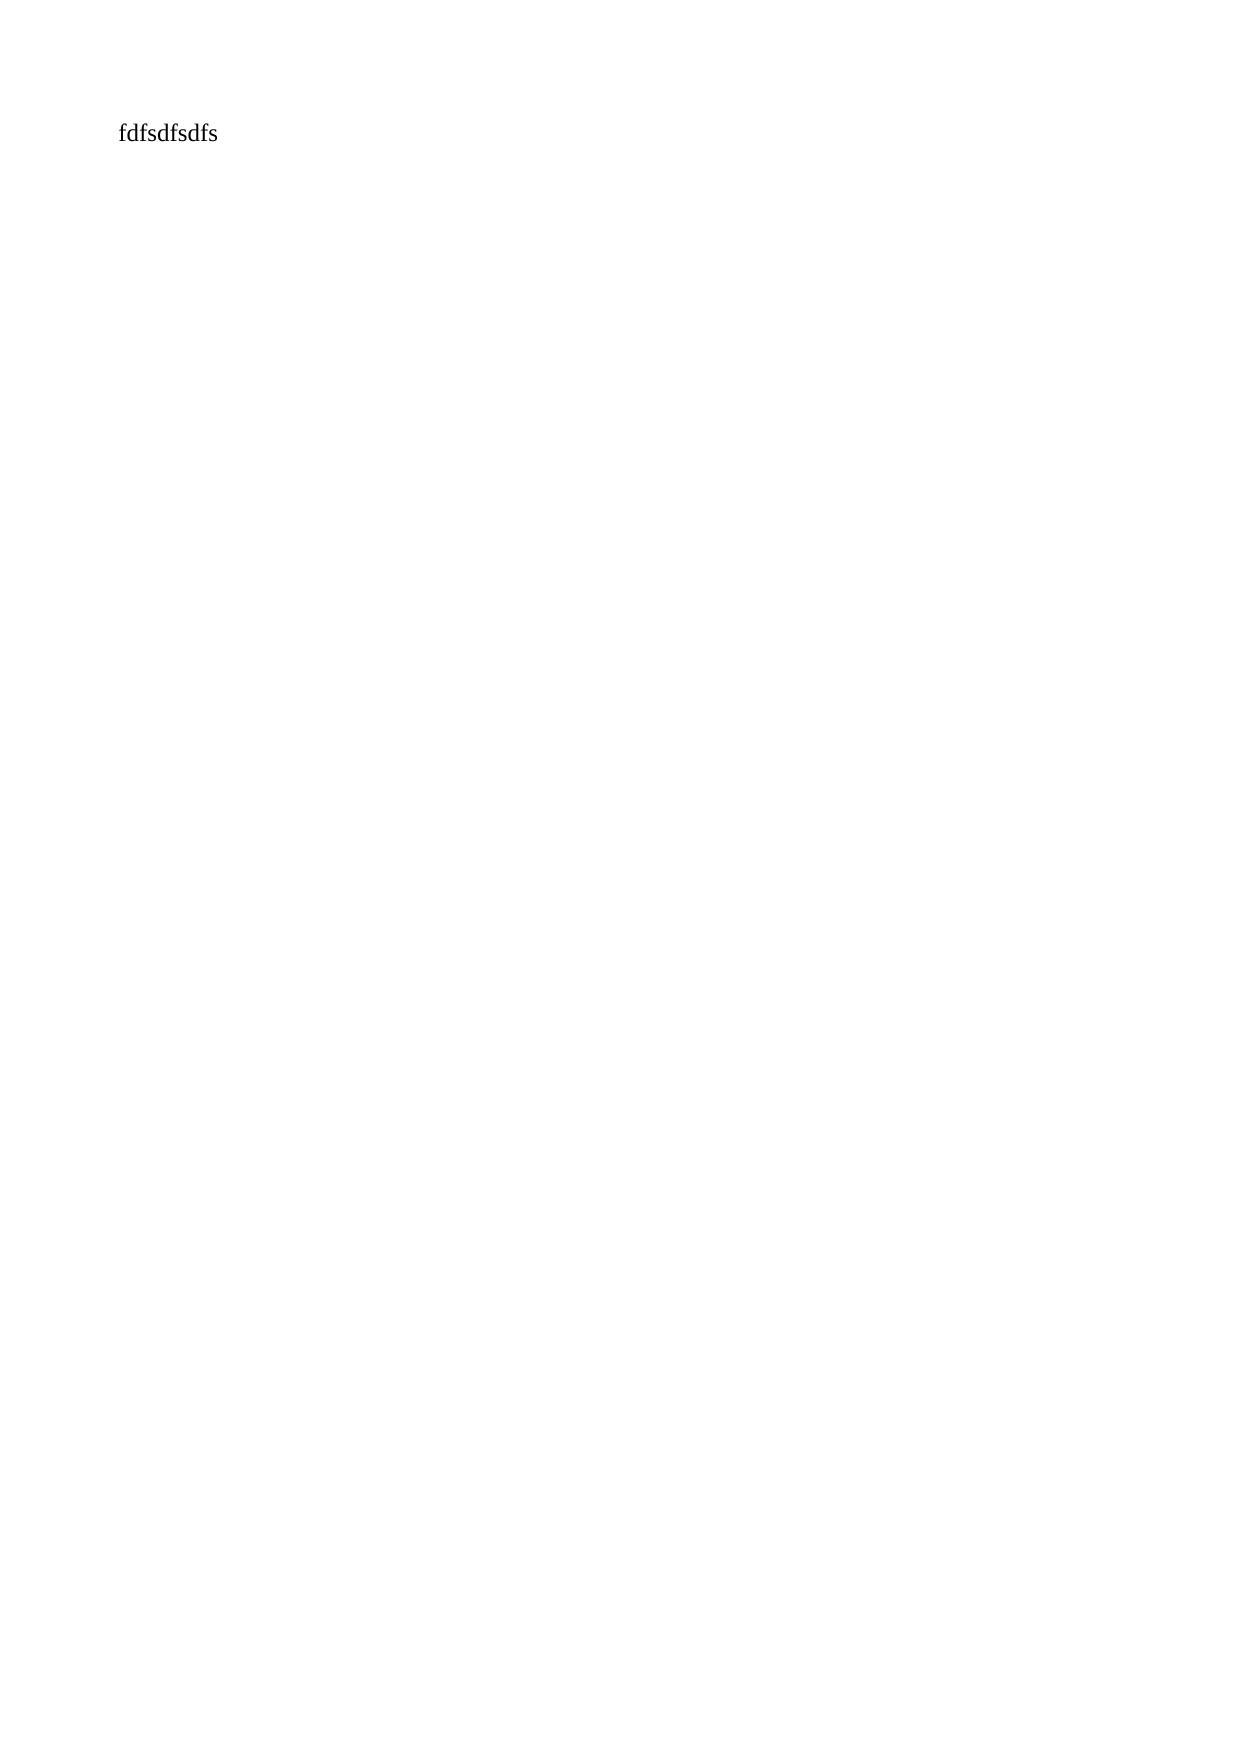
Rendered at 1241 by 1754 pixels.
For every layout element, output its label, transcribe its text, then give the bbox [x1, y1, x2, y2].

text fdfsdfsdfs [118, 118, 1122, 147]
